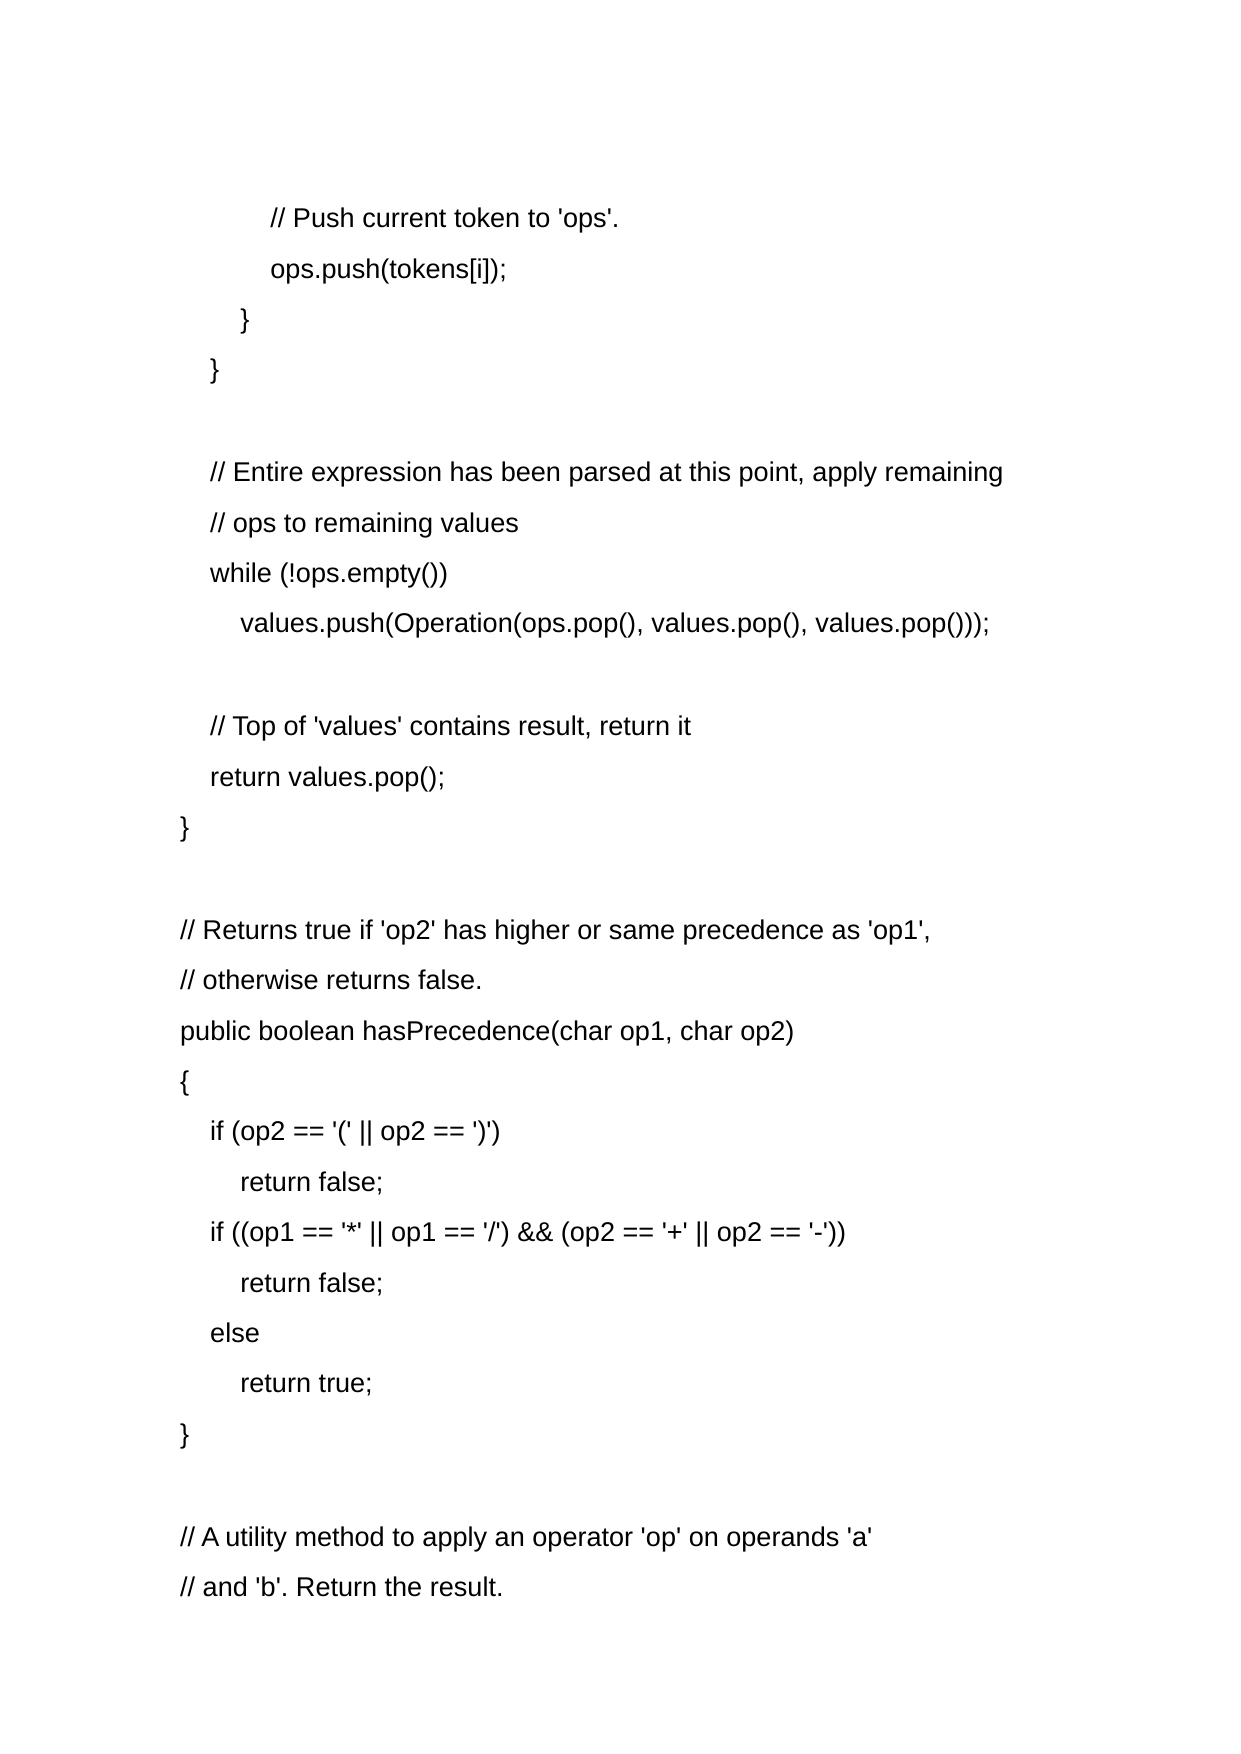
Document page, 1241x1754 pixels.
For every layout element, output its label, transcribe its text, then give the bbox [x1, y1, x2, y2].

text } [150, 811, 1090, 842]
text return false; [150, 1267, 1090, 1298]
text // Push current token to 'ops'. [150, 202, 1090, 233]
text if ((op1 == '*' || op1 == '/') && (op2 == '+' || op2 == '-')) [150, 1216, 1090, 1247]
text values.push(Operation(ops.pop(), values.pop(), values.pop())); [150, 607, 1090, 639]
text public boolean hasPrecedence(char op1, char op2) [150, 1014, 1090, 1046]
text return values.pop(); [150, 761, 1090, 792]
text } [150, 303, 1090, 334]
text // Returns true if 'op2' has higher or same precedence as 'op1', [150, 914, 1090, 945]
text // Top of 'values' contains result, return it [150, 710, 1090, 741]
text return true; [150, 1367, 1090, 1399]
text // A utility method to apply an operator 'op' on operands 'a' [150, 1521, 1090, 1552]
text return false; [150, 1166, 1090, 1197]
text } [150, 353, 1090, 385]
text else [150, 1317, 1090, 1348]
text // and 'b'. Return the result. [150, 1571, 1090, 1602]
text { [150, 1065, 1090, 1096]
text // otherwise returns false. [150, 964, 1090, 995]
text while (!ops.empty()) [150, 557, 1090, 588]
text if (op2 == '(' || op2 == ')') [150, 1115, 1090, 1147]
text // Entire expression has been parsed at this point, apply remaining [150, 456, 1090, 487]
text // ops to remaining values [150, 507, 1090, 538]
text } [150, 1418, 1090, 1449]
text ops.push(tokens[i]); [150, 253, 1090, 284]
